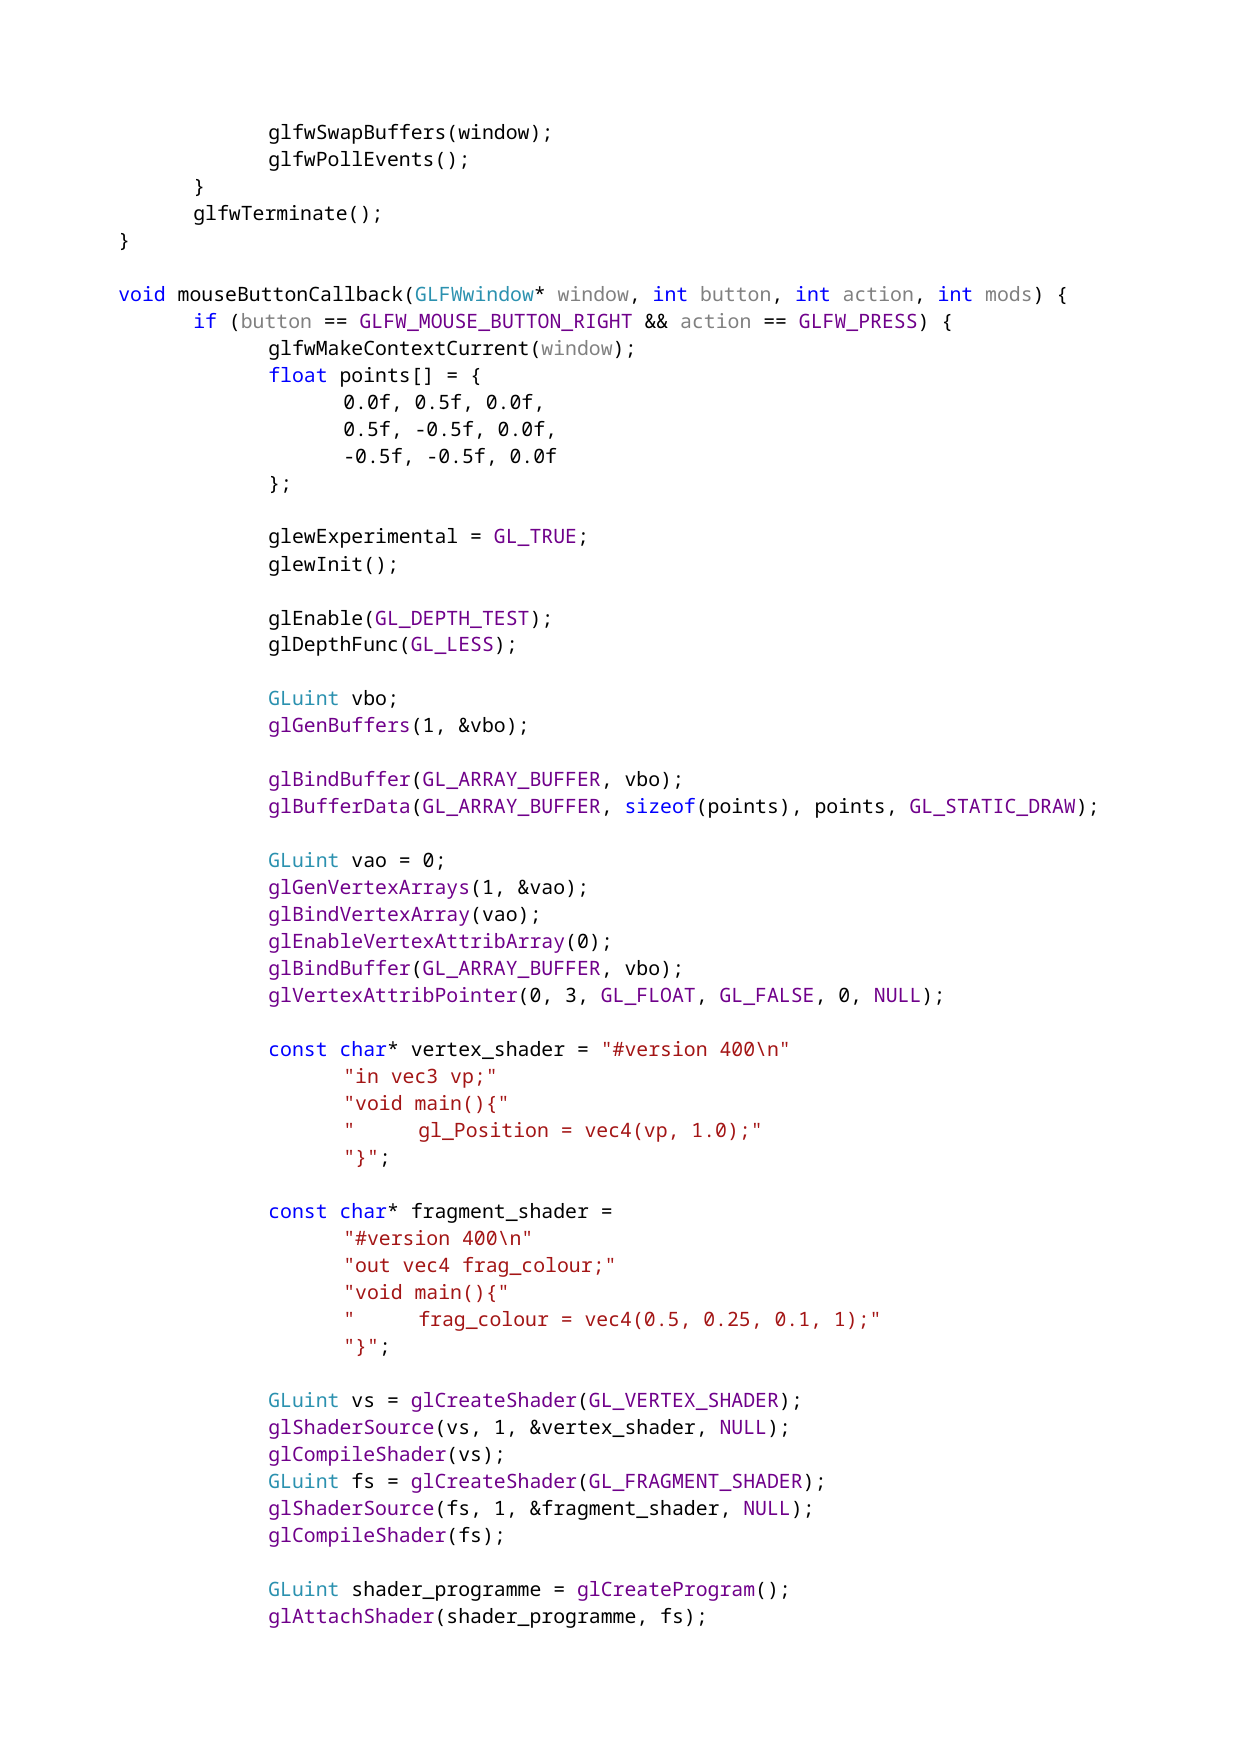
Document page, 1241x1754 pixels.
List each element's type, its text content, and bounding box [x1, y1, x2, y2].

text glfwPollEvents(); [118, 145, 1122, 172]
text GLuint fs = glCreateShader(GL_FRAGMENT_SHADER); [118, 1467, 1122, 1494]
text "}"; [118, 1143, 1122, 1170]
text glVertexAttribPointer(0, 3, GL_FLOAT, GL_FALSE, 0, NULL); [118, 981, 1122, 1008]
text glAttachShader(shader_programme, fs); [118, 1602, 1122, 1629]
text glBufferData(GL_ARRAY_BUFFER, sizeof(points), points, GL_STATIC_DRAW); [118, 793, 1122, 819]
text } [118, 172, 1122, 199]
text void mouseButtonCallback(GLFWwindow* window, int button, int action, int mods) { [118, 280, 1122, 307]
text glShaderSource(vs, 1, &vertex_shader, NULL); [118, 1413, 1122, 1440]
text const char* fragment_shader = [118, 1197, 1122, 1224]
text glBindBuffer(GL_ARRAY_BUFFER, vbo); [118, 766, 1122, 793]
text "void main(){" [118, 1278, 1122, 1305]
text GLuint vs = glCreateShader(GL_VERTEX_SHADER); [118, 1386, 1122, 1413]
text -0.5f, -0.5f, 0.0f [118, 442, 1122, 469]
text "void main(){" [118, 1089, 1122, 1116]
text glCompileShader(vs); [118, 1440, 1122, 1467]
text "}"; [118, 1332, 1122, 1359]
text float points[] = { [118, 361, 1122, 388]
text glfwSwapBuffers(window); [118, 118, 1122, 145]
text " frag_colour = vec4(0.5, 0.25, 0.1, 1);" [118, 1305, 1122, 1332]
text glCompileShader(fs); [118, 1521, 1122, 1548]
text GLuint vao = 0; [118, 847, 1122, 873]
text glfwTerminate(); [118, 199, 1122, 226]
text glfwMakeContextCurrent(window); [118, 334, 1122, 361]
text 0.0f, 0.5f, 0.0f, [118, 388, 1122, 415]
text }; [118, 469, 1122, 496]
text glGenVertexArrays(1, &vao); [118, 873, 1122, 901]
text 0.5f, -0.5f, 0.0f, [118, 415, 1122, 442]
text glewInit(); [118, 550, 1122, 577]
text glGenBuffers(1, &vbo); [118, 712, 1122, 739]
text "#version 400\n" [118, 1224, 1122, 1251]
text glDepthFunc(GL_LESS); [118, 631, 1122, 658]
text } [118, 226, 1122, 253]
text glBindBuffer(GL_ARRAY_BUFFER, vbo); [118, 954, 1122, 981]
text glBindVertexArray(vao); [118, 901, 1122, 927]
text glEnable(GL_DEPTH_TEST); [118, 604, 1122, 631]
text " gl_Position = vec4(vp, 1.0);" [118, 1116, 1122, 1143]
text GLuint vbo; [118, 685, 1122, 712]
text GLuint shader_programme = glCreateProgram(); [118, 1575, 1122, 1602]
text "in vec3 vp;" [118, 1062, 1122, 1089]
text const char* vertex_shader = "#version 400\n" [118, 1035, 1122, 1062]
text glShaderSource(fs, 1, &fragment_shader, NULL); [118, 1494, 1122, 1521]
text glEnableVertexAttribArray(0); [118, 927, 1122, 954]
text if (button == GLFW_MOUSE_BUTTON_RIGHT && action == GLFW_PRESS) { [118, 307, 1122, 334]
text "out vec4 frag_colour;" [118, 1251, 1122, 1278]
text glewExperimental = GL_TRUE; [118, 523, 1122, 550]
